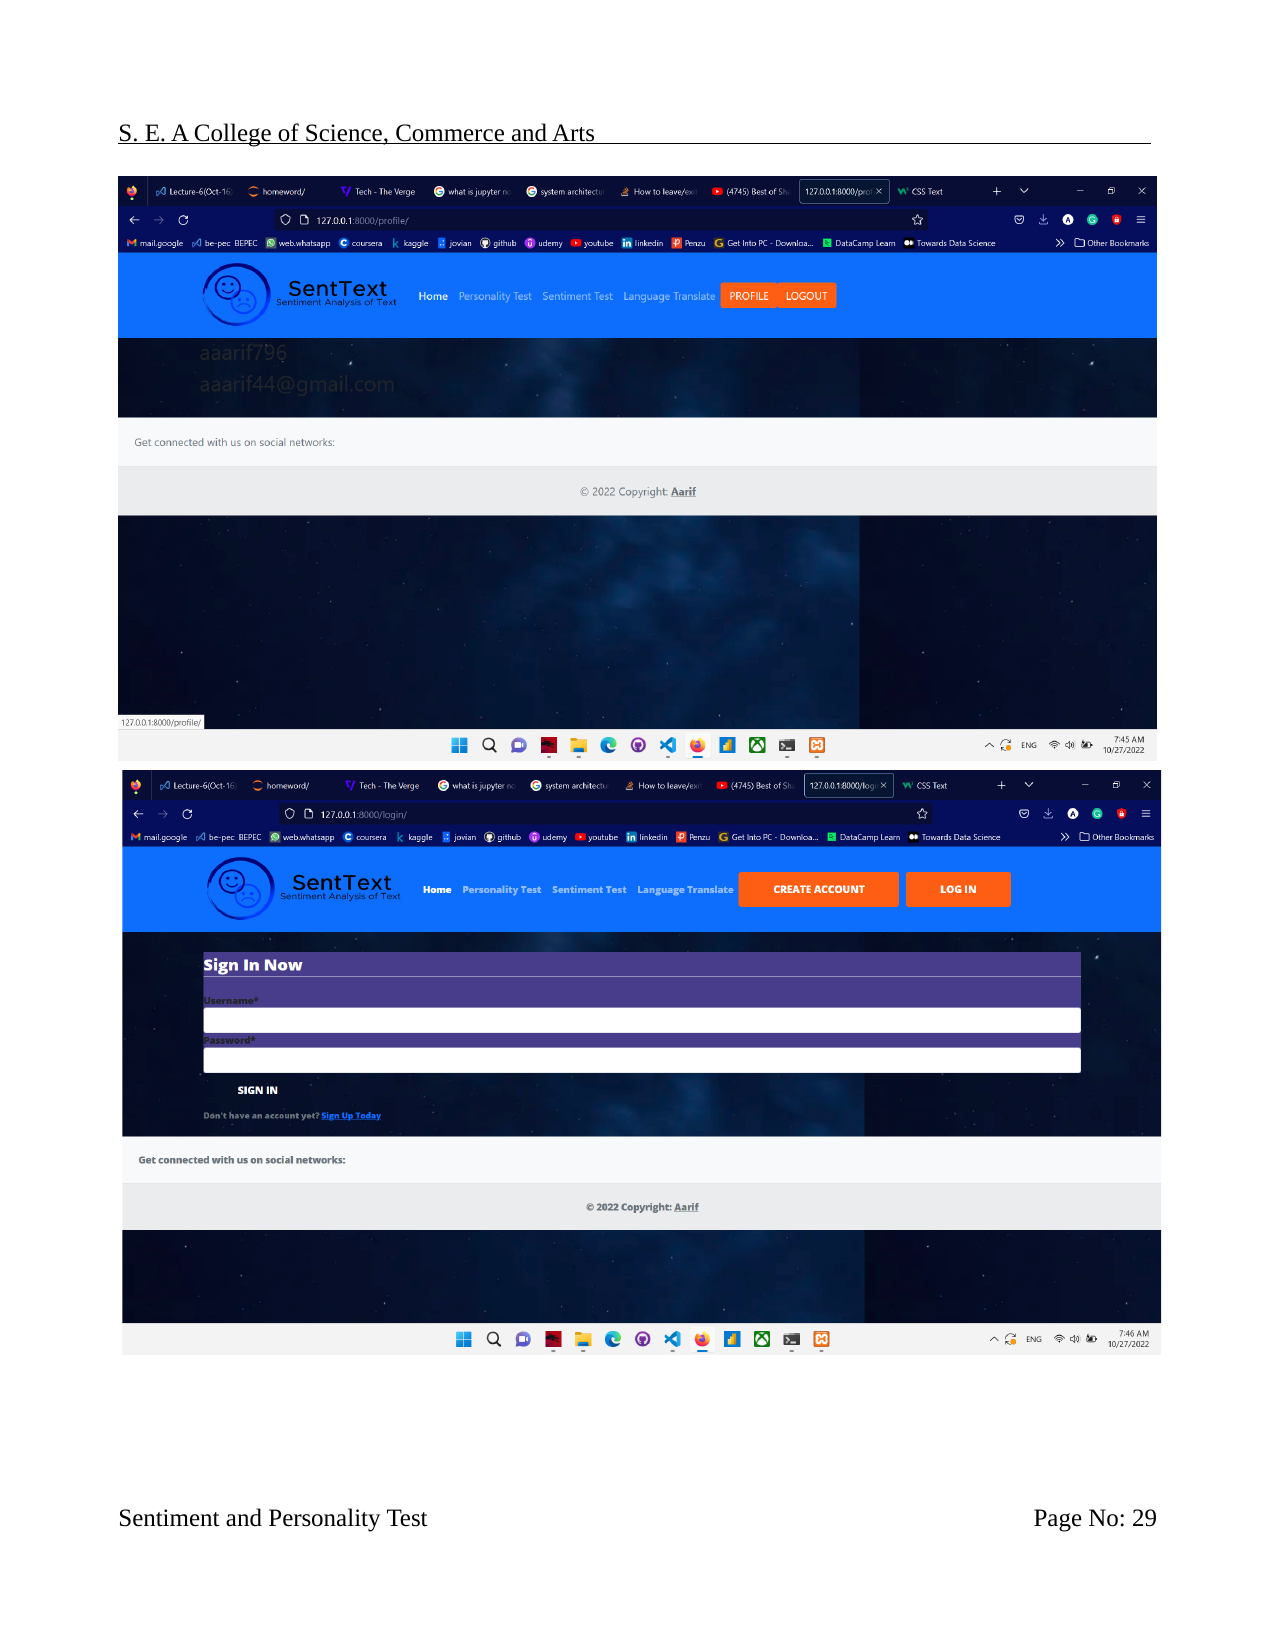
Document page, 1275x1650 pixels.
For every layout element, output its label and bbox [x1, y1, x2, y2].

picture [118, 176, 1157, 761]
picture [122, 770, 1162, 1355]
